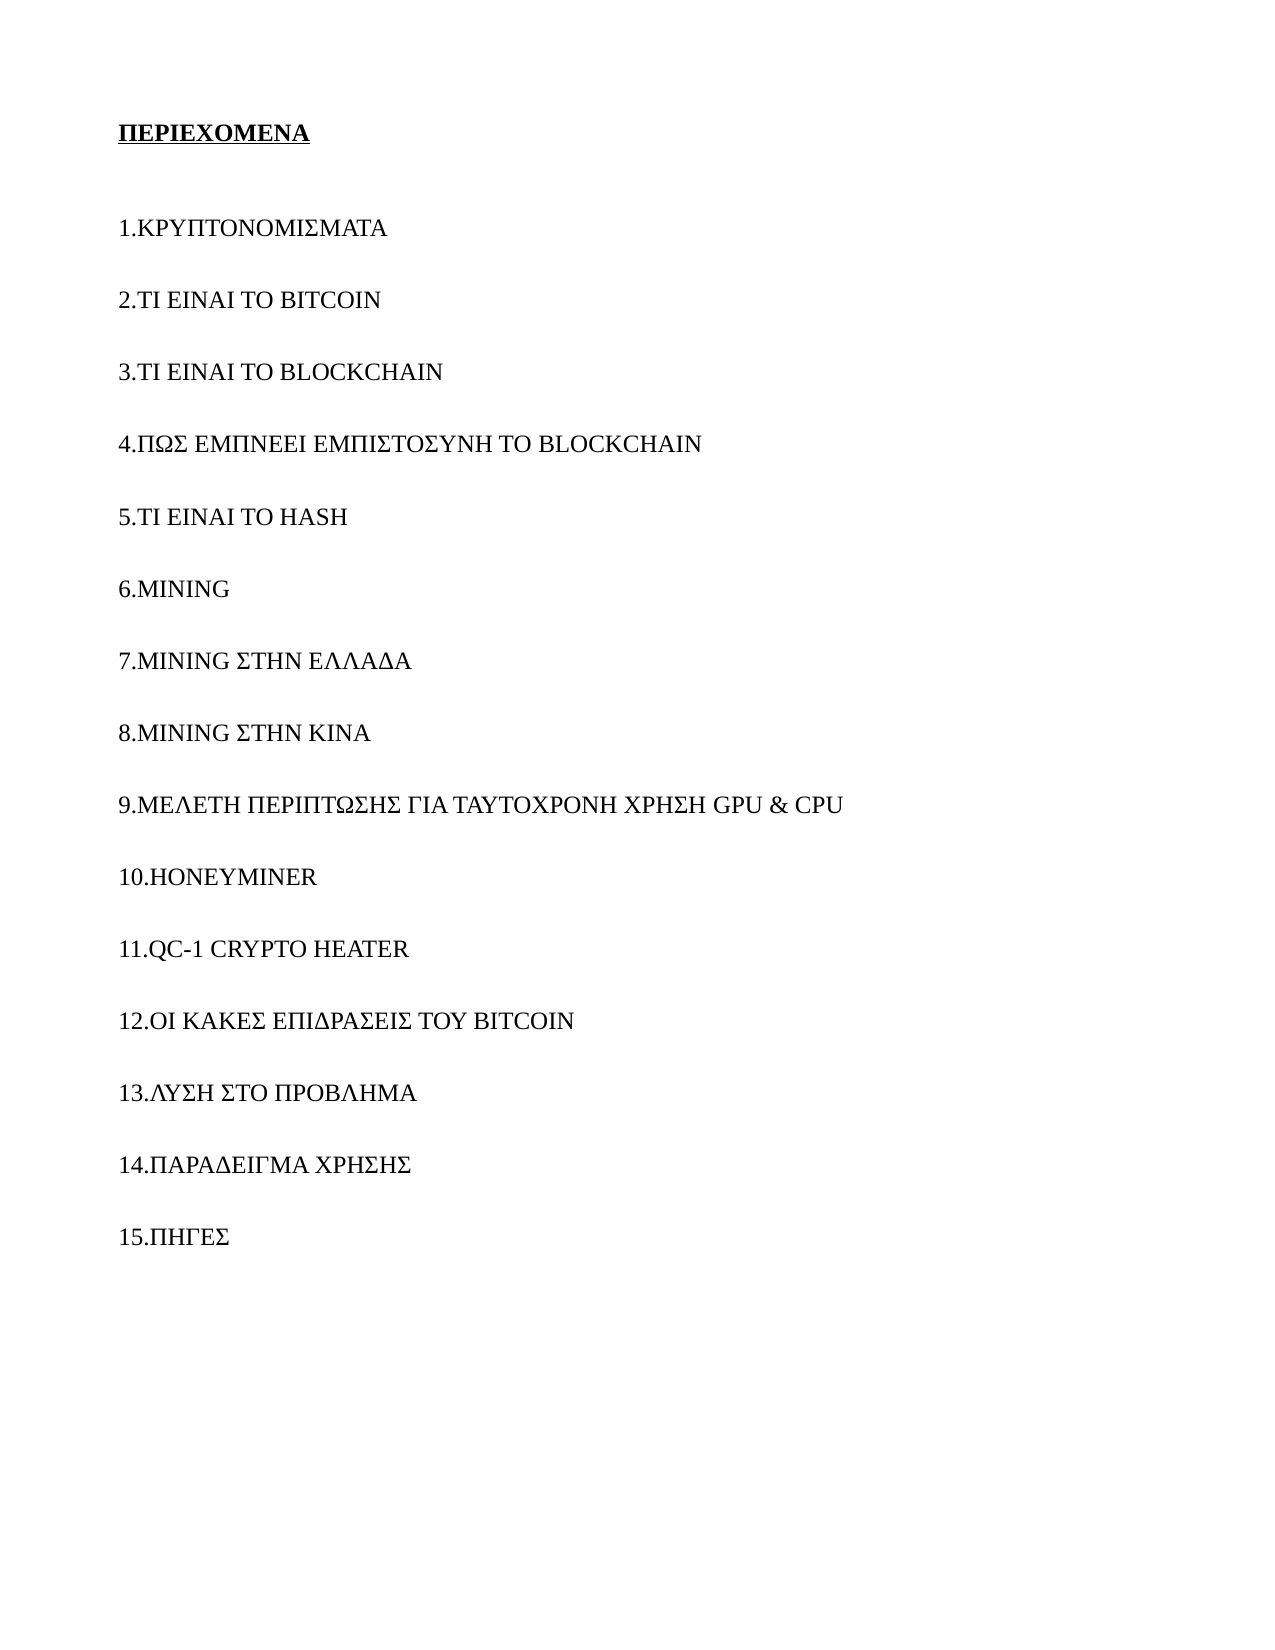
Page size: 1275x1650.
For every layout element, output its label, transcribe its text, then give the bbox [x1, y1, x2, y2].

text 8.MINING ΣΤΗΝ ΚΙΝΑ [118, 718, 1157, 747]
text 12.OI ΚΑΚΕΣ ΕΠΙΔΡΑΣΕΙΣ ΤΟΥ BITCOIN [118, 1006, 1157, 1035]
text 5.TI EINAI TO HASH [118, 502, 1157, 530]
text 3.TI EINAI TO BLOCKCHAIN [118, 357, 1157, 386]
text 2.ΤΙ ΕΙΝΑΙ ΤΟ BITCOIN [118, 285, 1157, 314]
text 11.QC-1 CRYPTO HEATER [118, 934, 1157, 963]
text 1.ΚΡΥΠΤΟΝΟΜΙΣΜΑΤΑ [118, 213, 1157, 242]
text 6.MINING [118, 574, 1157, 602]
text 15.ΠΗΓΕΣ [118, 1222, 1157, 1251]
text 9.ΜΕΛΕΤΗ ΠΕΡΙΠΤΩΣΗΣ ΓΙΑ ΤΑΥΤΟΧΡΟΝΗ ΧΡΗΣΗ GPU & CPU [118, 790, 1157, 819]
text 14.ΠΑΡΑΔΕΙΓΜΑ ΧΡΗΣΗΣ [118, 1150, 1157, 1179]
text 4.ΠΩΣ ΕΜΠΝΕΕΙ ΕΜΠΙΣΤΟΣΥΝΗ ΤΟ BLOCKCHAIN [118, 429, 1157, 458]
text ΠΕΡΙΕΧΟΜΕΝΑ [118, 118, 1157, 147]
text 13.ΛΥΣΗ ΣΤΟ ΠΡΟΒΛΗΜΑ [118, 1078, 1157, 1107]
text 7.MINING ΣΤΗΝ ΕΛΛΑΔΑ [118, 646, 1157, 674]
text 10.HONEYMINER [118, 862, 1157, 891]
